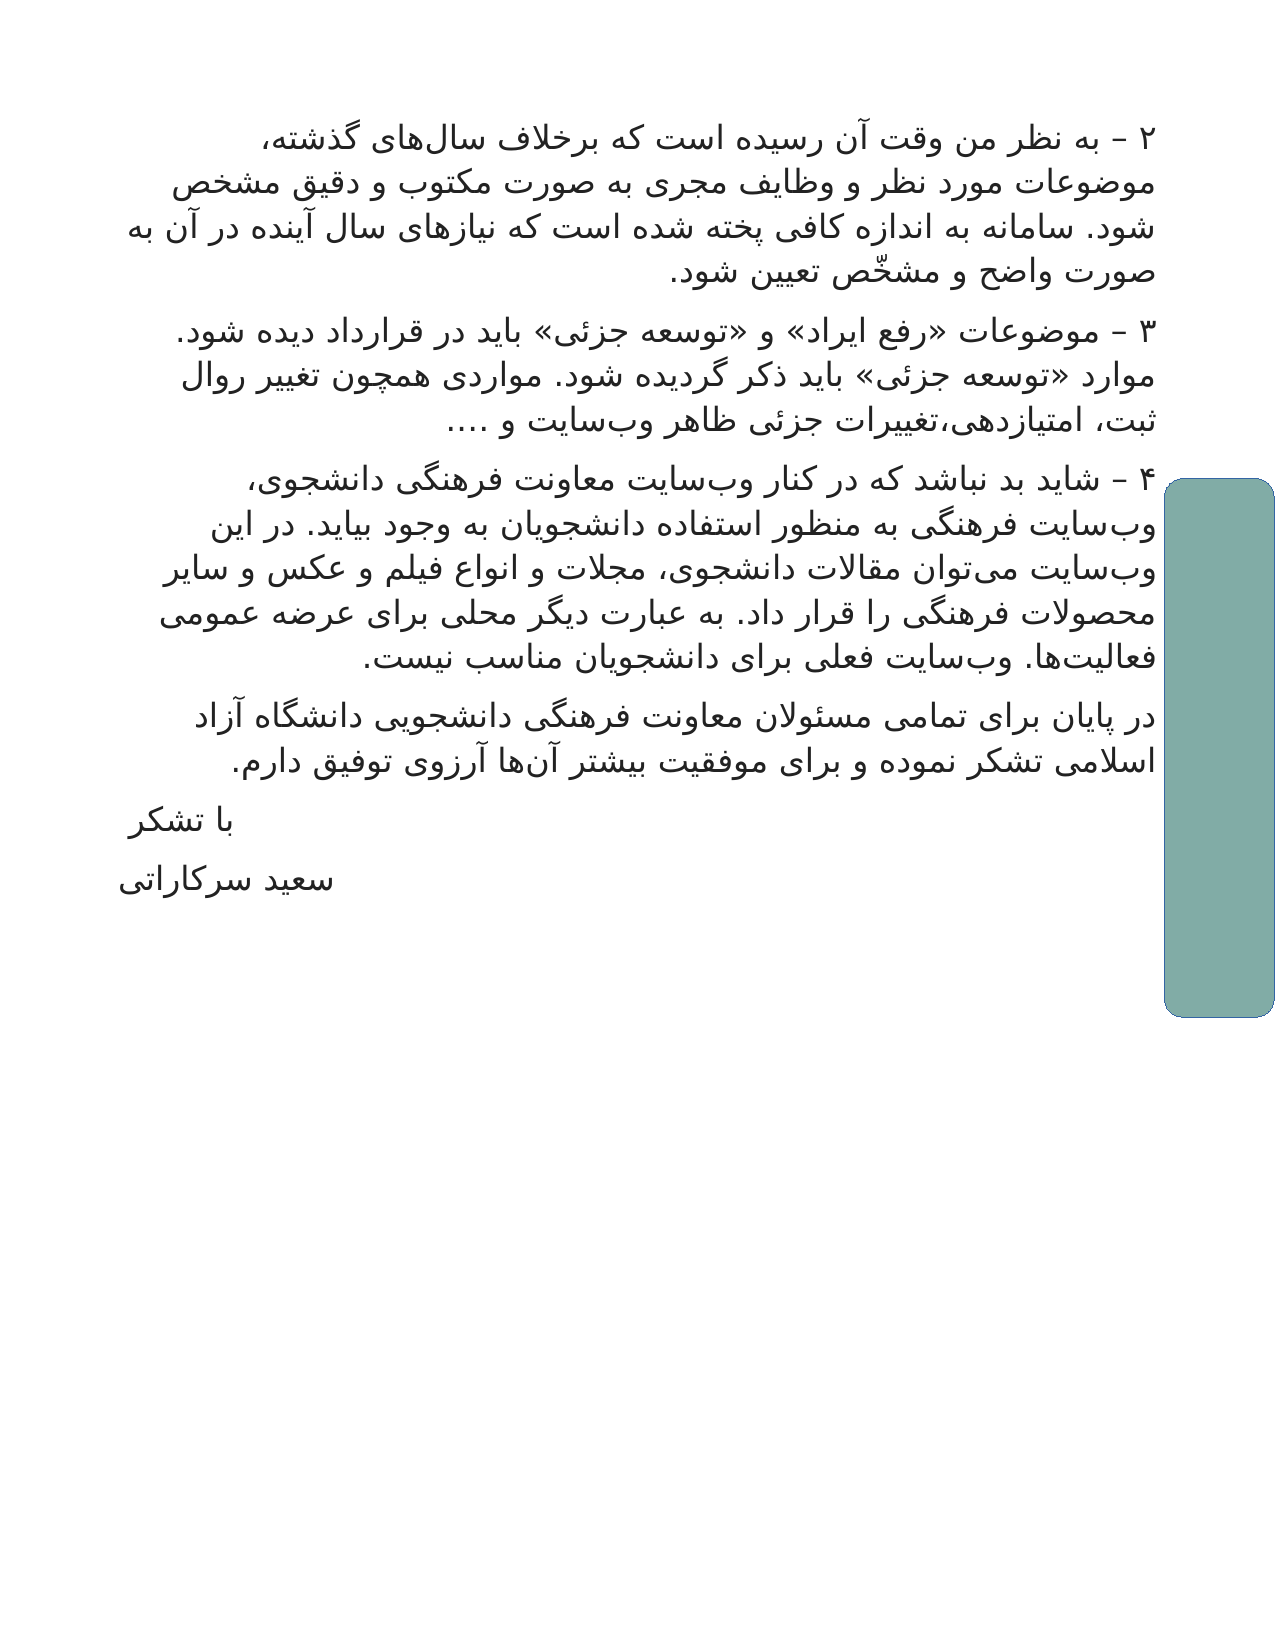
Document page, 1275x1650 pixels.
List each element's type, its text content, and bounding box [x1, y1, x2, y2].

text با تشکر [118, 801, 1157, 839]
text سعید سرکاراتی [118, 860, 1157, 899]
text ۴ – شاید بد نباشد که در کنار وب‌سایت معاونت فرهنگی دانشجوی، وب‌سایت فرهنگی به منظور استفاده دانشجویان به وجود بیاید. در این وب‌سایت می‌توان مقالات دانشجوی، مجلات و انواع فیلم و عکس و سایر محصولات فرهنگی را قرار داد. به عبارت دیگر محلی برای عرضه عمومی فعالیت‌ها. وب‌سایت فعلی برای دانشجویان مناسب نیست. [118, 459, 1157, 677]
text ۲ – به نظر من وقت آن رسیده است که برخلاف سال‌های گذشته، موضوعات مورد نظر و وظایف مجری به صورت مکتوب و دقیق مشخص شود. سامانه به اندازه کافی پخته شده است که نیازهای سال آینده در آن به صورت واضح و مشخّص تعیین شود. [118, 118, 1157, 291]
text در پایان برای تمامی مسئولان معاونت فرهنگی دانشجویی دانشگاه آزاد اسلامی تشکر نموده و برای موفقیت بیشتر آن‌ها آرزوی توفیق دارم. [118, 697, 1157, 780]
text ۳ – موضوعات «رفع ایراد» و «توسعه جزئی» باید در قرارداد دیده شود. موارد «توسعه جزئی» باید ذکر گردیده شود. مواردی همچون تغییر روال ثبت، امتیازدهی،‌تغییرات جزئی ظاهر وب‌سایت و …. [118, 311, 1157, 439]
